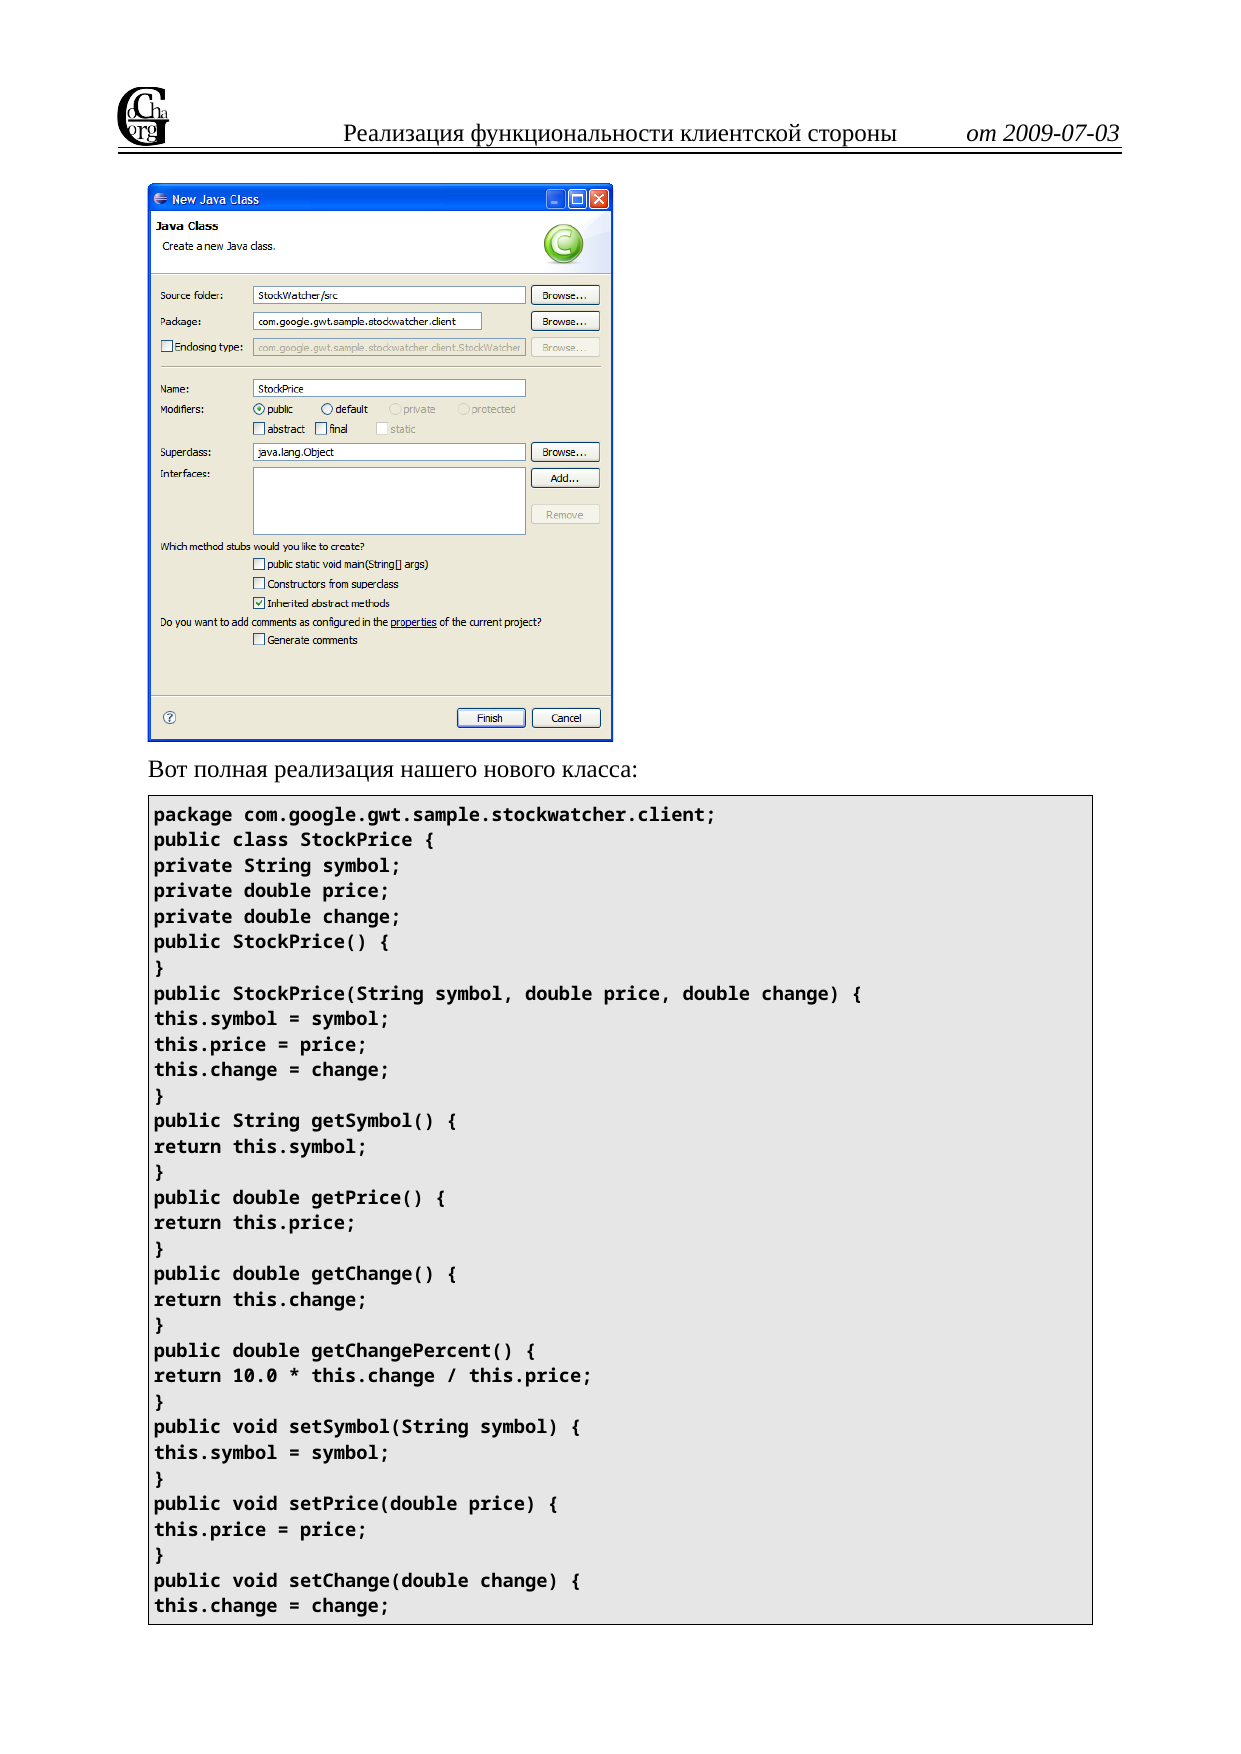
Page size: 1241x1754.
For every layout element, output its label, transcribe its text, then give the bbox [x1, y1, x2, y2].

text this.change = change; [149, 1586, 1092, 1624]
text this.price = price; [149, 1510, 1092, 1535]
text } [149, 1306, 1092, 1331]
text private double price; [149, 872, 1092, 897]
text public double getChange() { [149, 1254, 1092, 1280]
text public void setChange(double change) { [149, 1561, 1092, 1586]
text this.symbol = symbol; [149, 999, 1092, 1025]
text public StockPrice(String symbol, double price, double change) { [149, 974, 1092, 999]
text public String getSymbol() { [149, 1101, 1092, 1127]
text } [149, 1229, 1092, 1254]
text return 10.0 * this.change / this.price; [149, 1357, 1092, 1382]
text public class StockPrice { [149, 821, 1092, 846]
text public double getChangePercent() { [149, 1331, 1092, 1357]
text this.symbol = symbol; [149, 1433, 1092, 1459]
text package com.google.gwt.sample.stockwatcher.client; [149, 796, 1092, 821]
text return this.change; [149, 1280, 1092, 1306]
text private double change; [149, 897, 1092, 923]
text } [149, 1535, 1092, 1561]
text public void setSymbol(String symbol) { [149, 1408, 1092, 1433]
text public double getPrice() { [149, 1178, 1092, 1203]
text return this.price; [149, 1203, 1092, 1229]
text private String symbol; [149, 846, 1092, 872]
picture [117, 87, 170, 146]
text this.price = price; [149, 1025, 1092, 1050]
text this.change = change; [149, 1050, 1092, 1076]
text return this.symbol; [149, 1127, 1092, 1152]
text } [149, 1076, 1092, 1101]
text } [149, 1152, 1092, 1178]
text Вот полная реализация нашего нового класса: [118, 754, 1122, 783]
text } [149, 1382, 1092, 1408]
picture [147, 183, 614, 742]
text public void setPrice(double price) { [149, 1484, 1092, 1510]
text } [149, 1459, 1092, 1484]
text } [149, 948, 1092, 974]
text public StockPrice() { [149, 923, 1092, 948]
